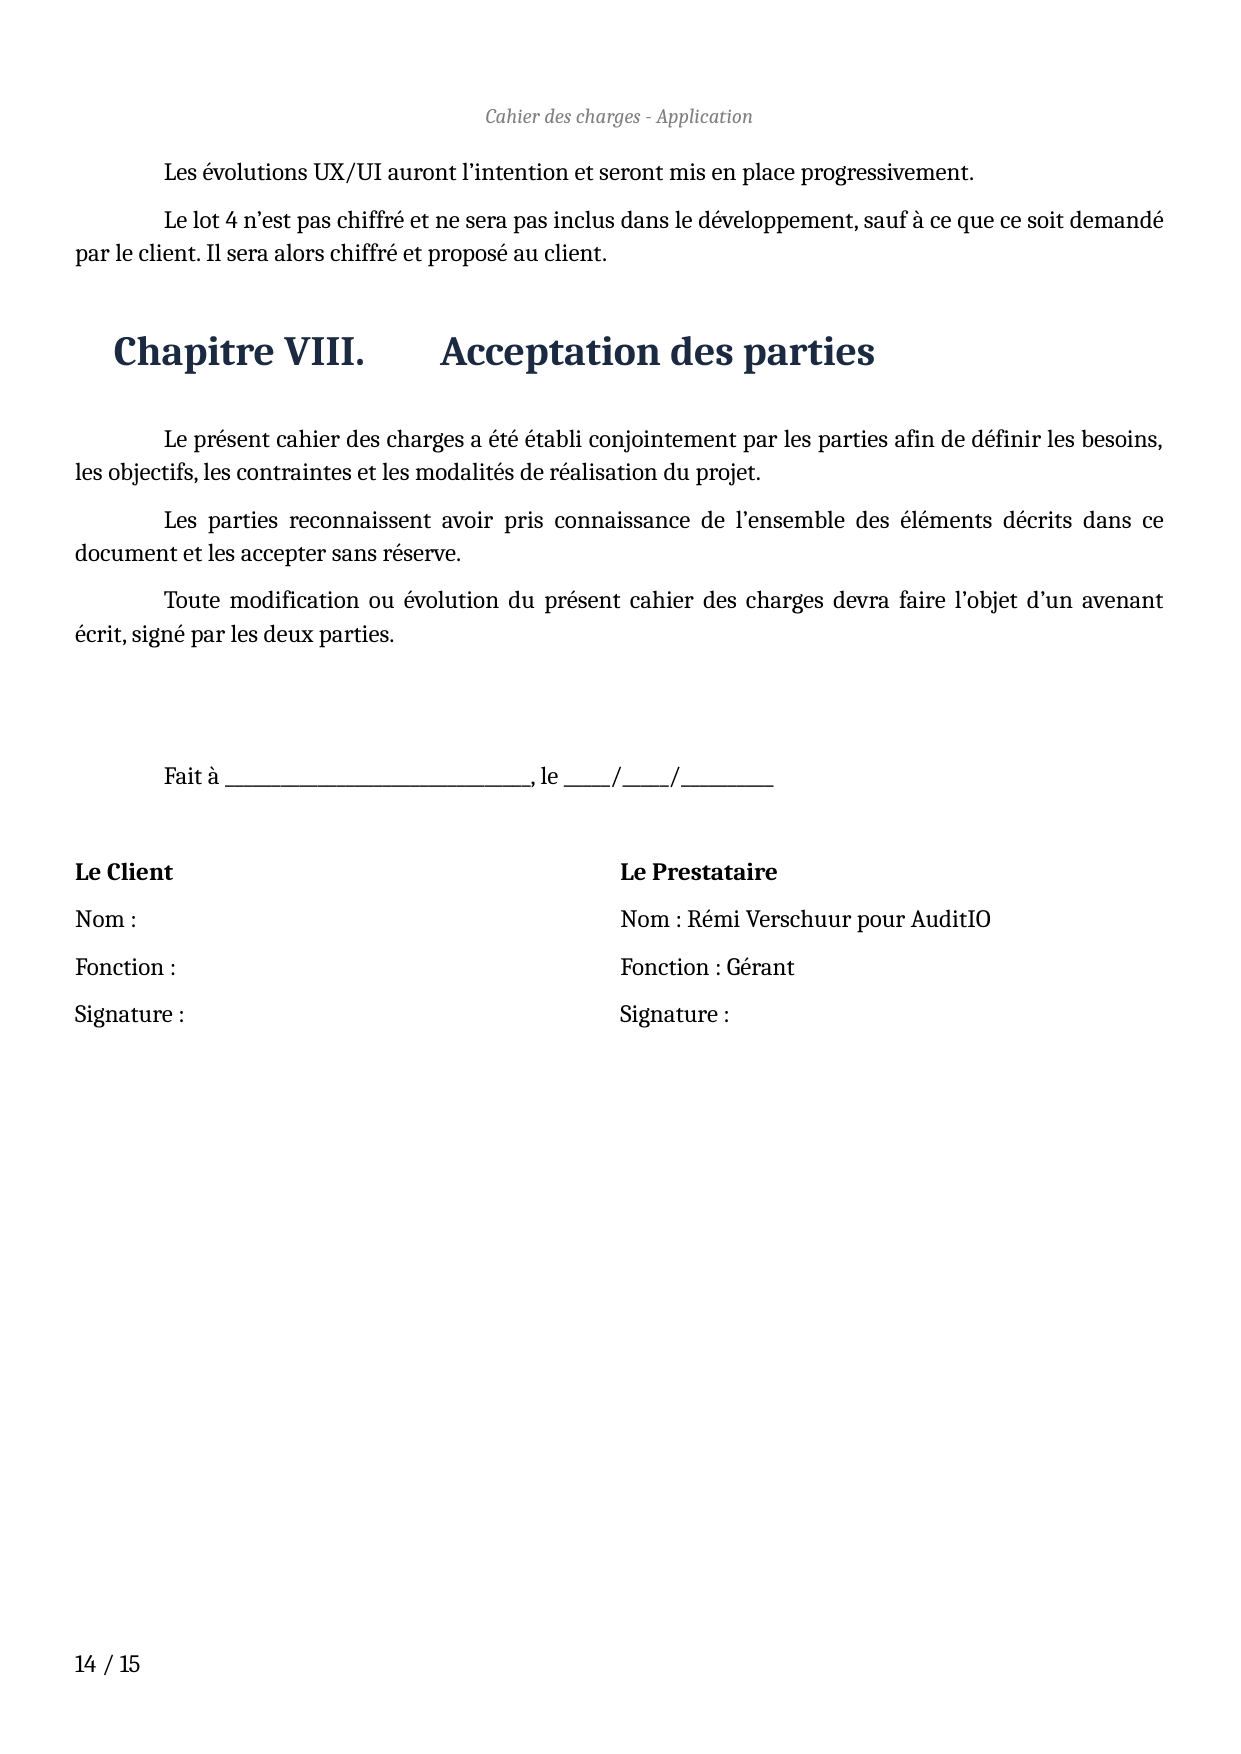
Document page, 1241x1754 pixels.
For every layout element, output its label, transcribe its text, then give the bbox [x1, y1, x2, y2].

text Le Prestataire [620, 857, 1165, 886]
text Toute modification ou évolution du présent cahier des charges devra faire l’objet d’un avenant écrit, signé par les deux parties. [75, 586, 1165, 648]
text Signature : [620, 1000, 1165, 1029]
text Le Client [75, 857, 620, 886]
text Fonction : Gérant [620, 953, 1165, 981]
text Les évolutions UX/UI auront l’intention et seront mis en place progressivement. [75, 158, 1165, 187]
text Fait à _________________________________, le _____/_____/__________ [75, 762, 1165, 791]
text Fonction : [75, 953, 620, 981]
text Nom : [75, 905, 620, 934]
text Les parties reconnaissent avoir pris connaissance de l’ensemble des éléments décrits dans ce document et les accepter sans réserve. [75, 506, 1165, 568]
text Le présent cahier des charges a été établi conjointement par les parties afin de définir les besoins, les objectifs, les contraintes et les modalités de réalisation du projet. [75, 425, 1165, 487]
text Signature : [75, 1000, 620, 1029]
text Le lot 4 n’est pas chiffré et ne sera pas inclus dans le développement, sauf à ce que ce soit demandé par le client. Il sera alors chiffré et proposé au client. [75, 206, 1165, 267]
subtitle Acceptation des parties [75, 328, 1165, 376]
text Nom : Rémi Verschuur pour AuditIO [620, 905, 1165, 934]
